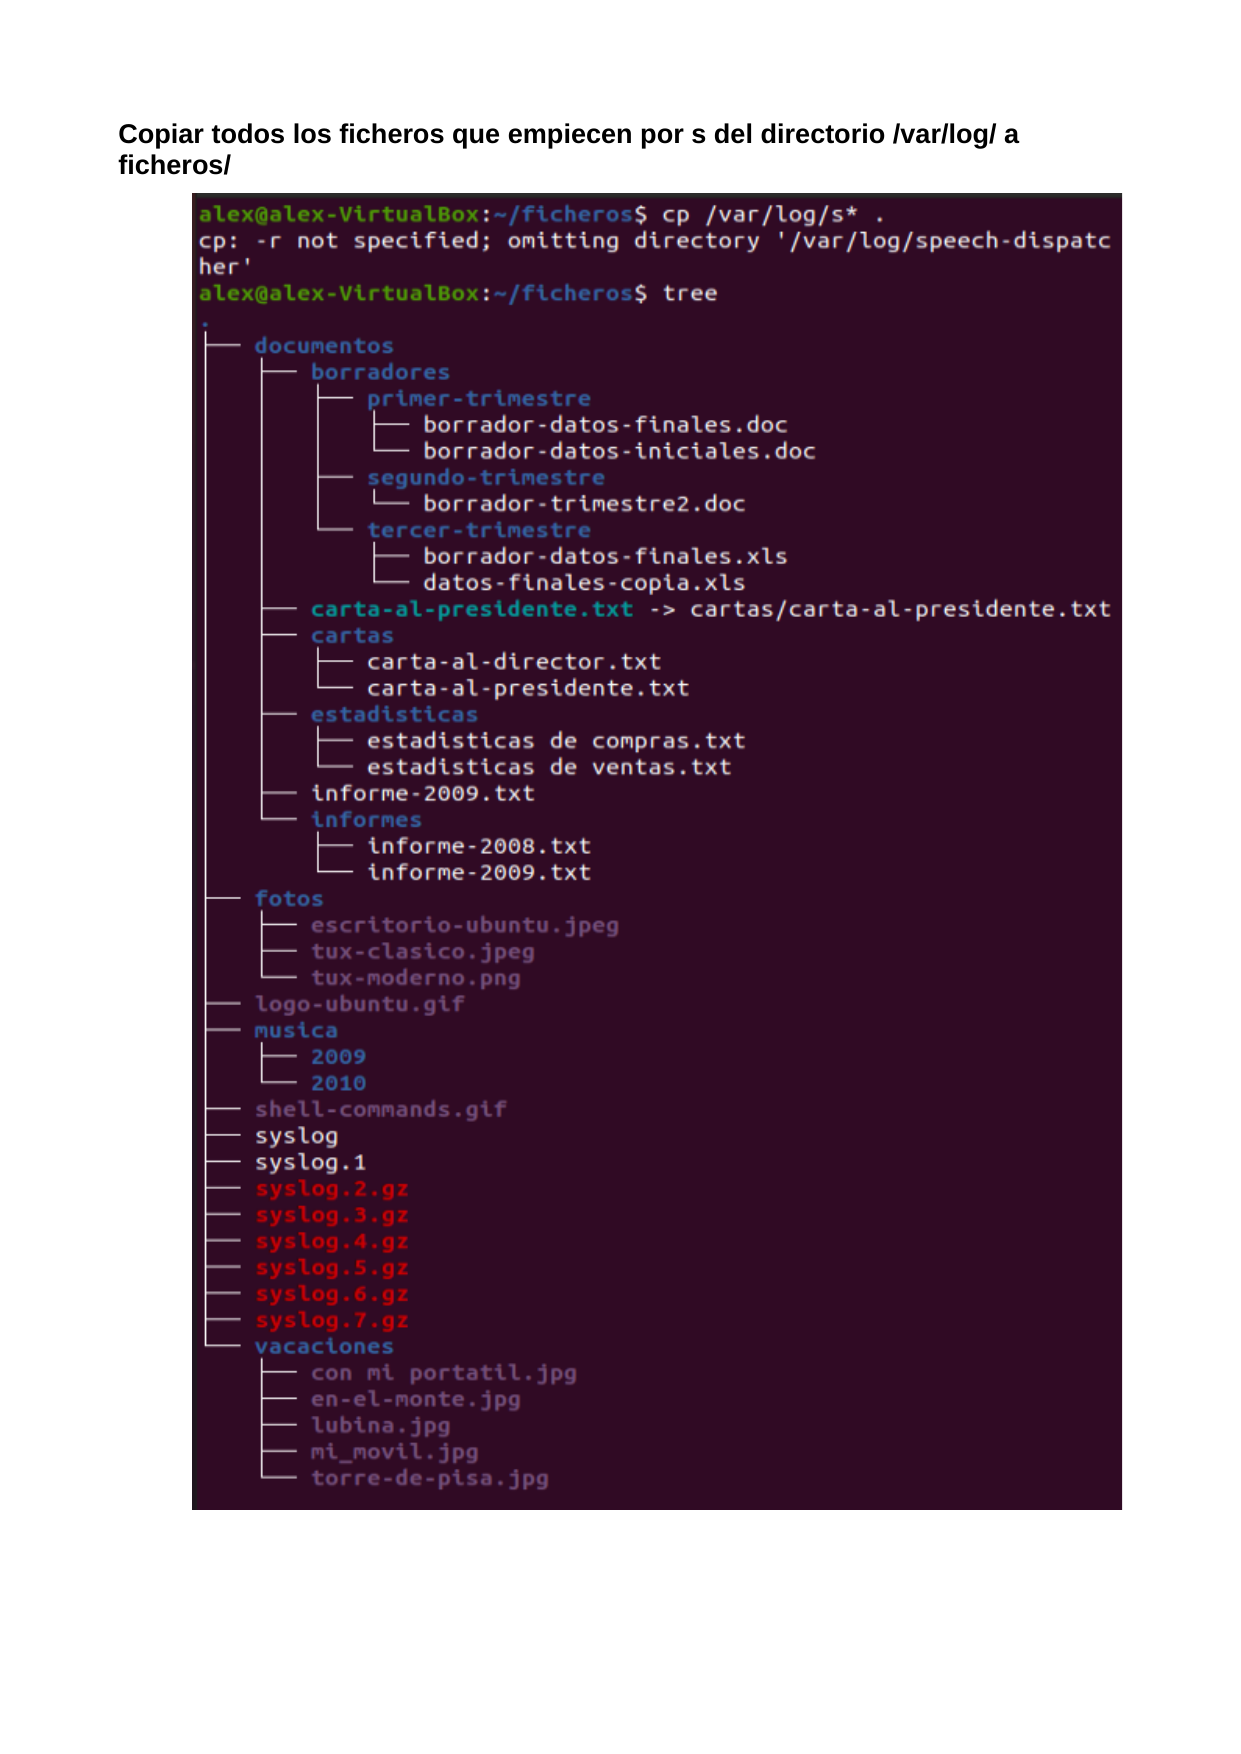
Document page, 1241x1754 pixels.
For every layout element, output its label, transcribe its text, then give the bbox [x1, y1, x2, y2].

picture [192, 193, 1123, 1510]
subtitle Copiar todos los ficheros que empiecen por s del directorio /var/log/ a ficheros/ [118, 118, 1122, 181]
